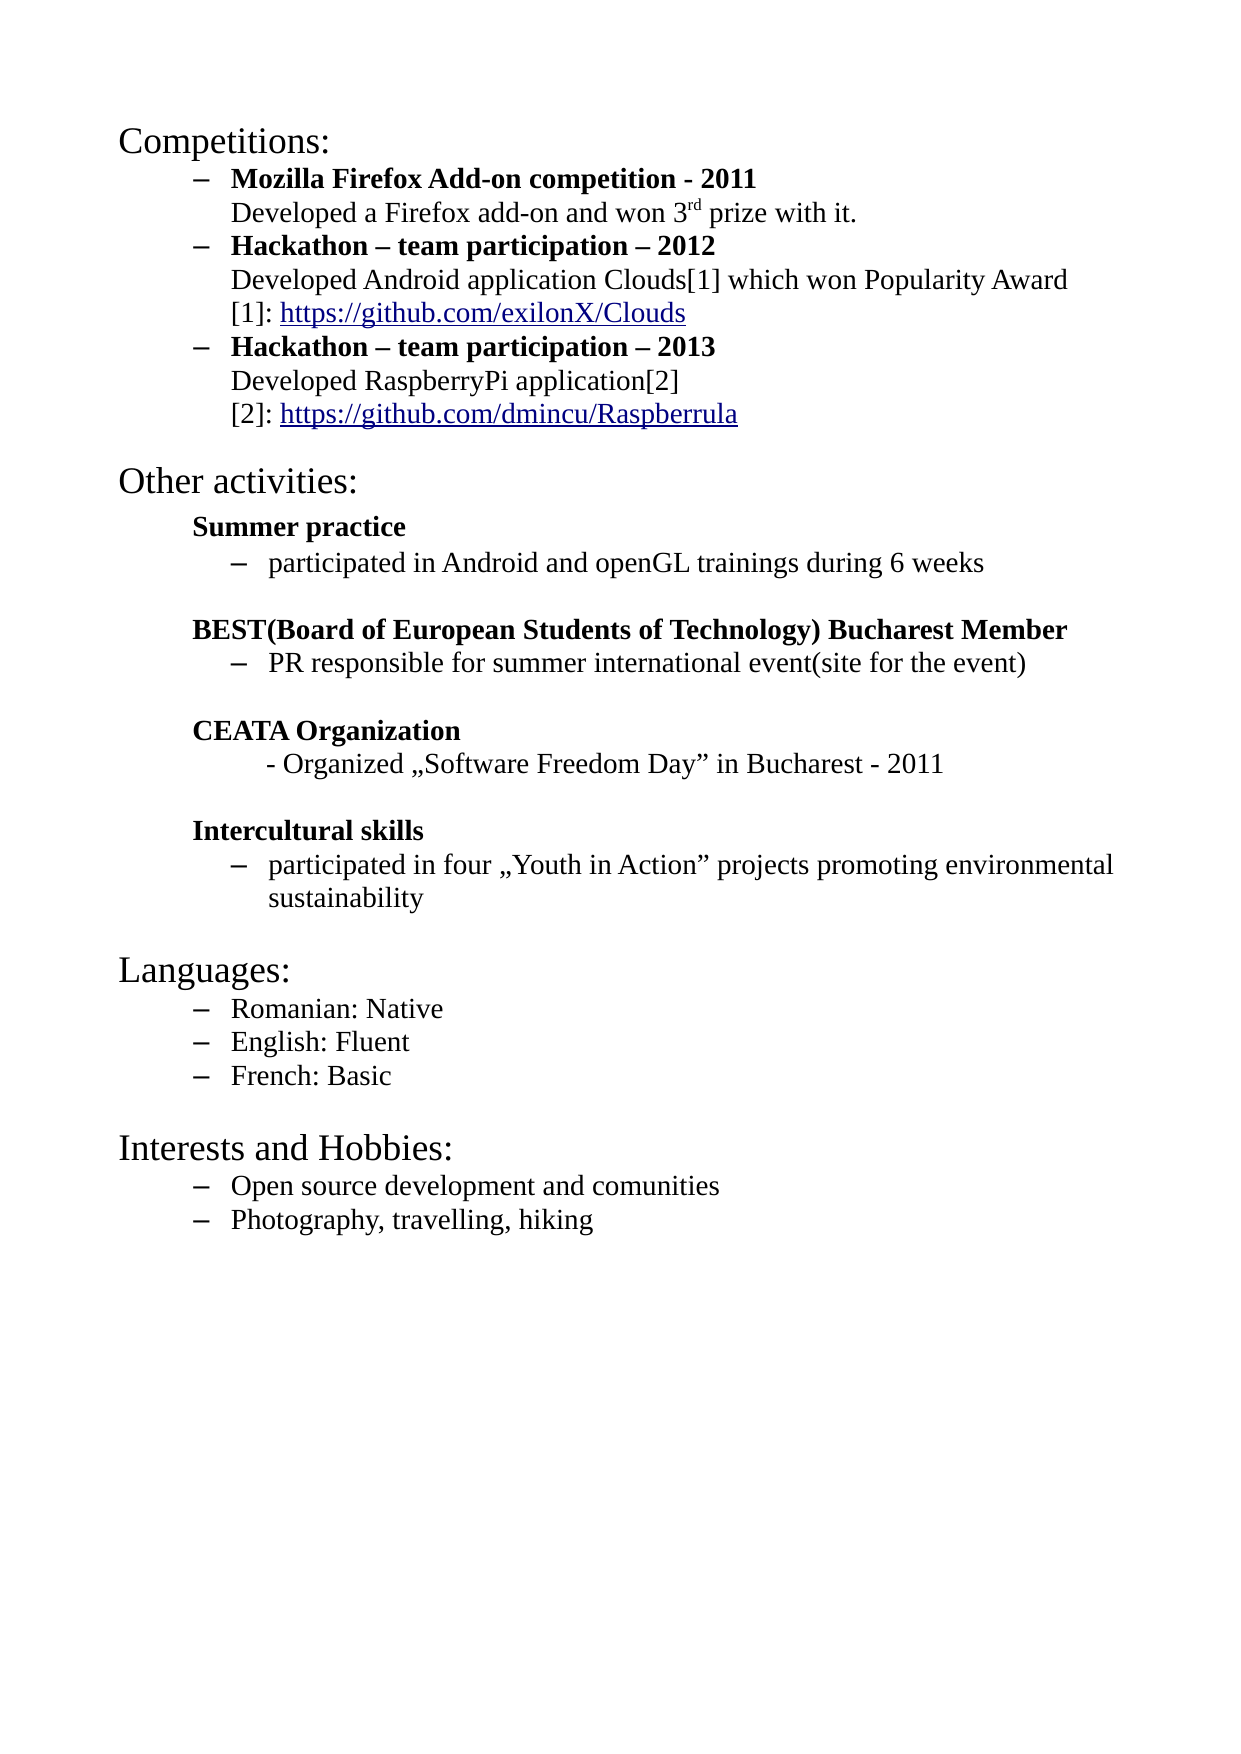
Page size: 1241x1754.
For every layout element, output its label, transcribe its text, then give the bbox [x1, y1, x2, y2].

list Romanian: Native [193, 991, 1122, 1024]
text Interests and Hobbies: [118, 1125, 1122, 1168]
list Open source development and comunities [193, 1168, 1122, 1202]
text Intercultural skills [118, 813, 1122, 847]
list [2]: https://github.com/dmincu/Raspberrula [193, 396, 1122, 430]
list Hackathon – team participation – 2012 [193, 228, 1122, 262]
list Hackathon – team participation – 2013 [193, 329, 1122, 363]
text BEST(Board of European Students of Technology) Bucharest Member [118, 612, 1122, 646]
text CEATA Organization [118, 713, 1122, 746]
list Developed a Firefox add-on and won 3rd prize with it. [193, 195, 1122, 228]
list Developed Android application Clouds[1] which won Popularity Award [193, 262, 1122, 296]
list participated in four „Youth in Action” projects promoting environmental sustainability [231, 847, 1122, 914]
text Competitions: [118, 118, 1122, 161]
text - Organized „Software Freedom Day” in Bucharest - 2011 [118, 746, 1122, 780]
text Languages: [118, 948, 1122, 991]
list French: Basic [193, 1058, 1122, 1092]
list participated in Android and openGL trainings during 6 weeks [231, 545, 1122, 578]
list Mozilla Firefox Add-on competition - 2011 [193, 161, 1122, 195]
list Developed RaspberryPi application[2] [193, 363, 1122, 396]
list [1]: https://github.com/exilonX/Clouds [193, 296, 1122, 329]
list English: Fluent [193, 1024, 1122, 1058]
text Summer practice [118, 502, 1122, 545]
list PR responsible for summer international event(site for the event) [231, 646, 1122, 679]
list Photography, travelling, hiking [193, 1202, 1122, 1236]
text Other activities: [118, 459, 1122, 502]
